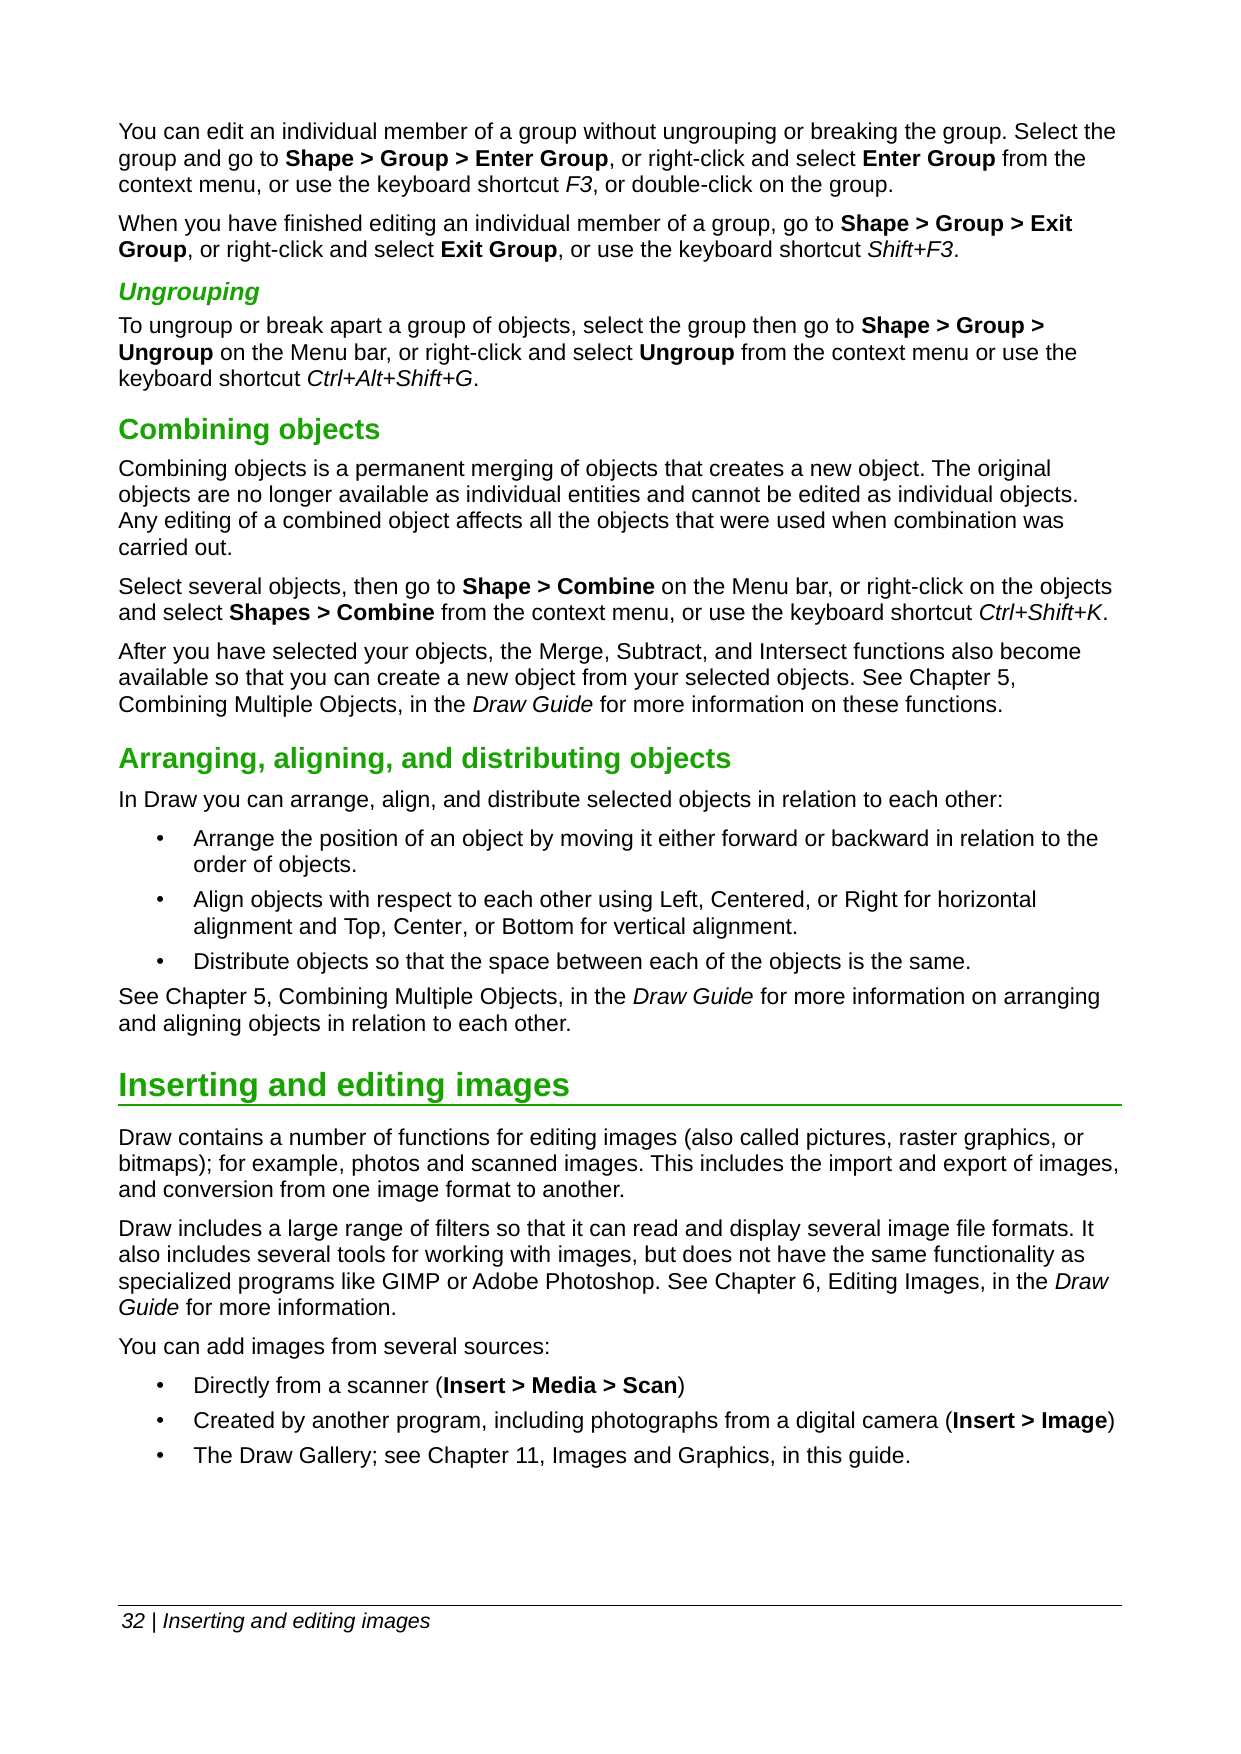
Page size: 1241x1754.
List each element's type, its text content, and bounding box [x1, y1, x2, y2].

list Align objects with respect to each other using Left, Centered, or Right for horizontal alignment and Top, Center, or Bottom for vertical alignment. [156, 886, 1122, 939]
text In Draw you can arrange, align, and distribute selected objects in relation to each other: [118, 786, 1122, 812]
subtitle Combining objects [118, 412, 1122, 446]
text Select several objects, then go to Shape > Combine on the Menu bar, or right-click on the objects and select Shapes > Combine from the context menu, or use the keyboard shortcut Ctrl+Shift+K. [118, 573, 1122, 625]
list Distribute objects so that the space between each of the objects is the same. [156, 948, 1122, 974]
text You can edit an individual member of a group without ungrouping or breaking the group. Select the group and go to Shape > Group > Enter Group, or right-click and select Enter Group from the context menu, or use the keyboard shortcut F3, or double-click on the group. [118, 118, 1122, 197]
text Draw contains a number of functions for editing images (also called pictures, raster graphics, or bitmaps); for example, photos and scanned images. This includes the import and export of images, and conversion from one image format to another. [118, 1123, 1122, 1203]
subtitle Arranging, aligning, and distributing objects [118, 741, 1122, 774]
subtitle Ungrouping [118, 277, 1122, 306]
list The Draw Gallery; see Chapter 11, Images and Graphics, in this guide. [156, 1442, 1122, 1469]
list Arrange the position of an object by moving it either forward or backward in relation to the order of objects. [156, 825, 1122, 877]
list Directly from a scanner (Insert > Media > Scan) [156, 1372, 1122, 1398]
text After you have selected your objects, the Merge, Subtract, and Intersect functions also become available so that you can create a new object from your selected objects. See Chapter 5, Combining Multiple Objects, in the Draw Guide for more information on these functions. [118, 638, 1122, 717]
text Combining objects is a permanent merging of objects that creates a new object. The original objects are no longer available as individual entities and cannot be edited as individual objects. Any editing of a combined object affects all the objects that were used when combination was carried out. [118, 455, 1122, 560]
list Created by another program, including photographs from a digital camera (Insert > Image) [156, 1407, 1122, 1433]
text You can add images from several sources: [118, 1333, 1122, 1359]
subtitle Inserting and editing images [118, 1065, 1122, 1104]
text When you have finished editing an individual member of a group, go to Shape > Group > Exit Group, or right-click and select Exit Group, or use the keyboard shortcut Shift+F3. [118, 210, 1122, 262]
text Draw includes a large range of filters so that it can read and display several image file formats. It also includes several tools for working with images, but does not have the same functionality as specialized programs like GIMP or Adobe Photoshop. See Chapter 6, Editing Images, in the Draw Guide for more information. [118, 1215, 1122, 1321]
text See Chapter 5, Combining Multiple Objects, in the Draw Guide for more information on arranging and aligning objects in relation to each other. [118, 983, 1122, 1036]
text To ungroup or break apart a group of objects, select the group then go to Shape > Group > Ungroup on the Menu bar, or right-click and select Ungroup from the context menu or use the keyboard shortcut Ctrl+Alt+Shift+G. [118, 312, 1122, 391]
